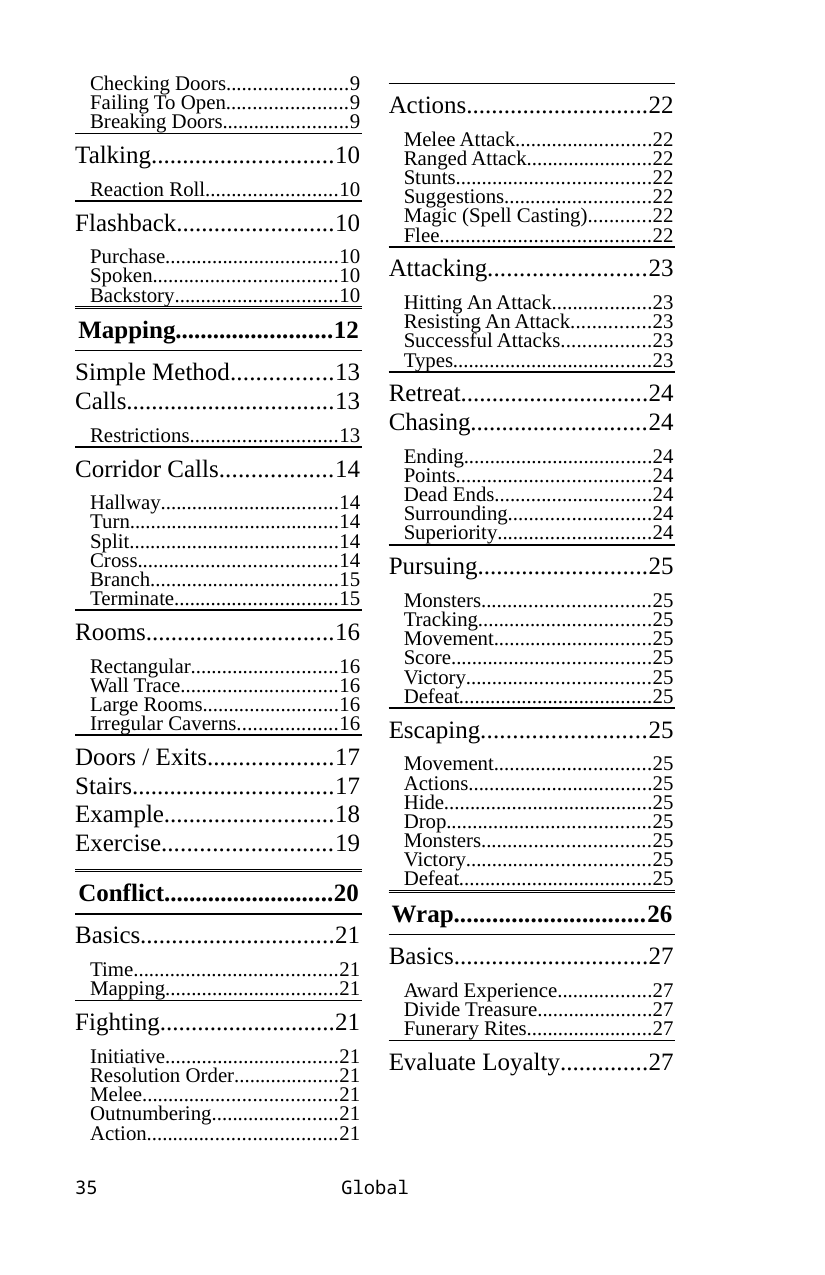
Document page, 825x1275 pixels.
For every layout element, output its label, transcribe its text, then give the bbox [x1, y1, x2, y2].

text Doors / Exits 17 [75, 736, 362, 771]
text Monsters 25 [403, 592, 675, 611]
text split 14 [90, 533, 362, 552]
text Purchase 10 [90, 248, 362, 267]
text stairs 17 [75, 771, 362, 799]
text Irregular Caverns 16 [90, 715, 362, 734]
text cross 14 [90, 552, 362, 571]
text Basics 27 [388, 935, 675, 979]
text Checking Doors 9 [90, 75, 362, 94]
text flashback 10 [75, 202, 362, 245]
text melee 21 [90, 1086, 362, 1105]
text Defeat 25 [403, 871, 675, 890]
text Drop 25 [403, 813, 675, 832]
text Simple Method 13 [75, 351, 362, 378]
text Exercise 19 [75, 821, 362, 866]
text Action 21 [90, 1124, 362, 1144]
text Conflict 20 [75, 872, 362, 907]
text talking 10 [75, 134, 362, 178]
text actions 22 [388, 84, 675, 128]
text Hide 25 [403, 794, 675, 813]
text Reaction Roll 10 [90, 181, 362, 200]
text attacking 23 [388, 247, 675, 291]
text flee 22 [403, 227, 675, 246]
text basics 21 [75, 915, 362, 958]
text turn 14 [90, 513, 362, 533]
text escaping 25 [388, 708, 675, 752]
text fighting 21 [75, 1001, 362, 1045]
text Rooms 16 [75, 611, 362, 655]
text restrictions 13 [90, 427, 362, 446]
text Ranged attack 22 [403, 150, 675, 169]
text Failing to open 9 [90, 94, 362, 113]
text pursuing 25 [388, 545, 675, 589]
text Wall trace 16 [90, 677, 362, 696]
text Mapping 12 [75, 309, 362, 344]
text Resisting an attack 23 [403, 313, 675, 333]
text Divide treasure 27 [403, 1001, 675, 1020]
text Melee Attack 22 [403, 131, 675, 150]
text Corridor Calls 14 [75, 448, 362, 491]
text chasing 24 [388, 400, 675, 445]
text hallway 14 [90, 494, 362, 513]
text Stunts 22 [403, 169, 675, 188]
text Ending 24 [403, 448, 675, 467]
text Resolution Order 21 [90, 1067, 362, 1086]
text Magic (Spell casting) 22 [403, 208, 675, 227]
text Movement 25 [403, 631, 675, 650]
text Backstory 10 [90, 287, 362, 306]
text Spoken 10 [90, 267, 362, 287]
text Victory 25 [403, 851, 675, 871]
text Surrounding 24 [403, 506, 675, 525]
text Victory 25 [403, 669, 675, 688]
text Breaking Doors 9 [90, 113, 362, 132]
text Points 24 [403, 467, 675, 486]
text Score 25 [403, 650, 675, 669]
text Outnumbering 21 [90, 1105, 362, 1124]
text retreat 24 [388, 372, 675, 400]
text Mapping 21 [90, 980, 362, 999]
text Successful attacks 23 [403, 333, 675, 352]
text Wrap 26 [388, 893, 675, 928]
text Large rooms 16 [90, 696, 362, 715]
text Evaluate Loyalty 27 [388, 1041, 675, 1085]
text Suggestions 22 [403, 188, 675, 208]
text Hitting an attack 23 [403, 294, 675, 313]
text Actions 25 [403, 775, 675, 794]
text Tracking 25 [403, 611, 675, 631]
text Terminate 15 [90, 590, 362, 609]
text Rectangular 16 [90, 658, 362, 677]
text Defeat 25 [403, 688, 675, 707]
text Funerary Rites 27 [403, 1020, 675, 1039]
text Example 18 [75, 799, 362, 821]
text Award Experience 27 [403, 982, 675, 1001]
text Movement 25 [403, 756, 675, 775]
text Time 21 [90, 961, 362, 980]
text Superiority 24 [403, 525, 675, 544]
text Dead Ends 24 [403, 486, 675, 506]
text branch 15 [90, 571, 362, 590]
text Initiative 21 [90, 1048, 362, 1067]
text Types 23 [403, 352, 675, 371]
text Monsters 25 [403, 832, 675, 851]
text calls 13 [75, 378, 362, 424]
